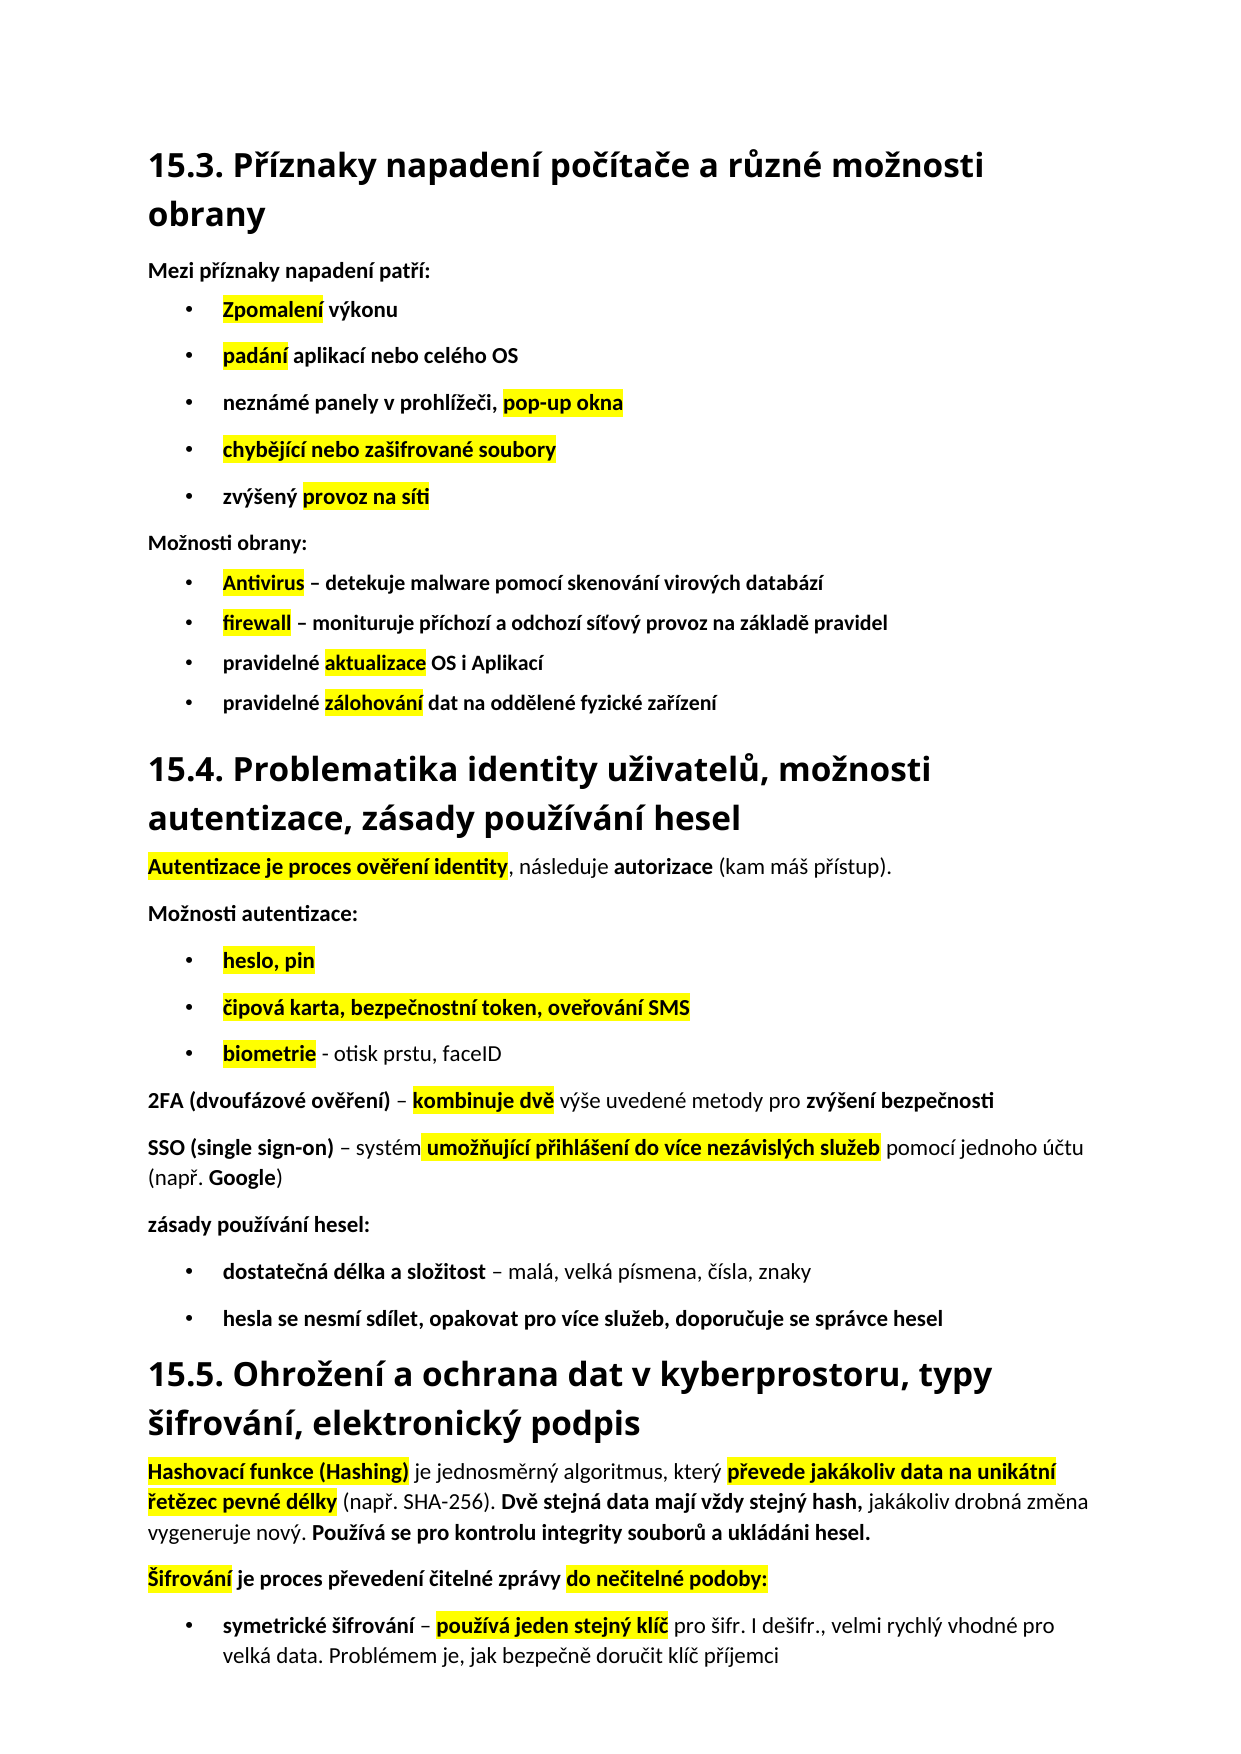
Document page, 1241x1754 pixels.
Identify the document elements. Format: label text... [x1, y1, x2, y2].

text zásady používání hesel: [148, 1210, 1093, 1238]
list zvýšený provoz na síti [185, 482, 1093, 510]
list dostatečná délka a složitost – malá, velká písmena, čísla, znaky [185, 1257, 1093, 1285]
list pravidelné zálohování dat na oddělené fyzické zařízení [185, 689, 1093, 716]
text Autentizace je proces ověření identity, následuje autorizace (kam máš přístup). [148, 852, 1093, 880]
list pravidelné aktualizace OS i Aplikací [185, 649, 1093, 676]
list Antivirus – detekuje malware pomocí skenování virových databází [185, 569, 1093, 596]
text 2FA (dvoufázové ověření) – kombinuje dvě výše uvedené metody pro zvýšení bezpečnosti [148, 1086, 1093, 1114]
subtitle 15.5. Ohrožení a ochrana dat v kyberprostoru, typy šifrování, elektronický podpis [148, 1351, 1093, 1445]
text Šifrování je proces převedení čitelné zprávy do nečitelné podoby: [148, 1564, 1093, 1593]
list padání aplikací nebo celého OS [185, 342, 1093, 370]
text Možnosti obrany: [148, 529, 1093, 556]
list heslo, pin [185, 946, 1093, 974]
list Zpomalení výkonu [185, 295, 1093, 323]
list neznámé panely v prohlížeči, pop-up okna [185, 388, 1093, 417]
list symetrické šifrování – používá jeden stejný klíč pro šifr. I dešifr., velmi rychlý vhodné pro velká data. Problémem je, jak bezpečně doručit klíč příjemci [185, 1611, 1093, 1670]
text SSO (single sign-on) – systém umožňující přihlášení do více nezávislých služeb pomocí jednoho účtu (např. Google) [148, 1133, 1093, 1192]
text Možnosti autentizace: [148, 899, 1093, 927]
subtitle 15.4. Problematika identity uživatelů, možnosti autentizace, zásady používání hesel [148, 746, 1093, 840]
list firewall – monituruje příchozí a odchozí síťový provoz na základě pravidel [185, 609, 1093, 636]
subtitle 15.3. Příznaky napadení počítače a různé možnosti obrany [148, 142, 1093, 236]
text Hashovací funkce (Hashing) je jednosměrný algoritmus, který převede jakákoliv data na unikátní řetězec pevné délky (např. SHA-256). Dvě stejná data mají vždy stejný hash, jakákoliv drobná změna vygeneruje nový. Používá se pro kontrolu integrity souborů a ukládáni hesel. [148, 1457, 1093, 1546]
list hesla se nesmí sdílet, opakovat pro více služeb, doporučuje se správce hesel [185, 1304, 1093, 1332]
list biometrie - otisk prstu, faceID [185, 1039, 1093, 1068]
list čipová karta, bezpečnostní token, oveřování SMS [185, 993, 1093, 1021]
list chybějící nebo zašifrované soubory [185, 435, 1093, 463]
subtitle Mezi příznaky napadení patří: [148, 256, 1093, 284]
